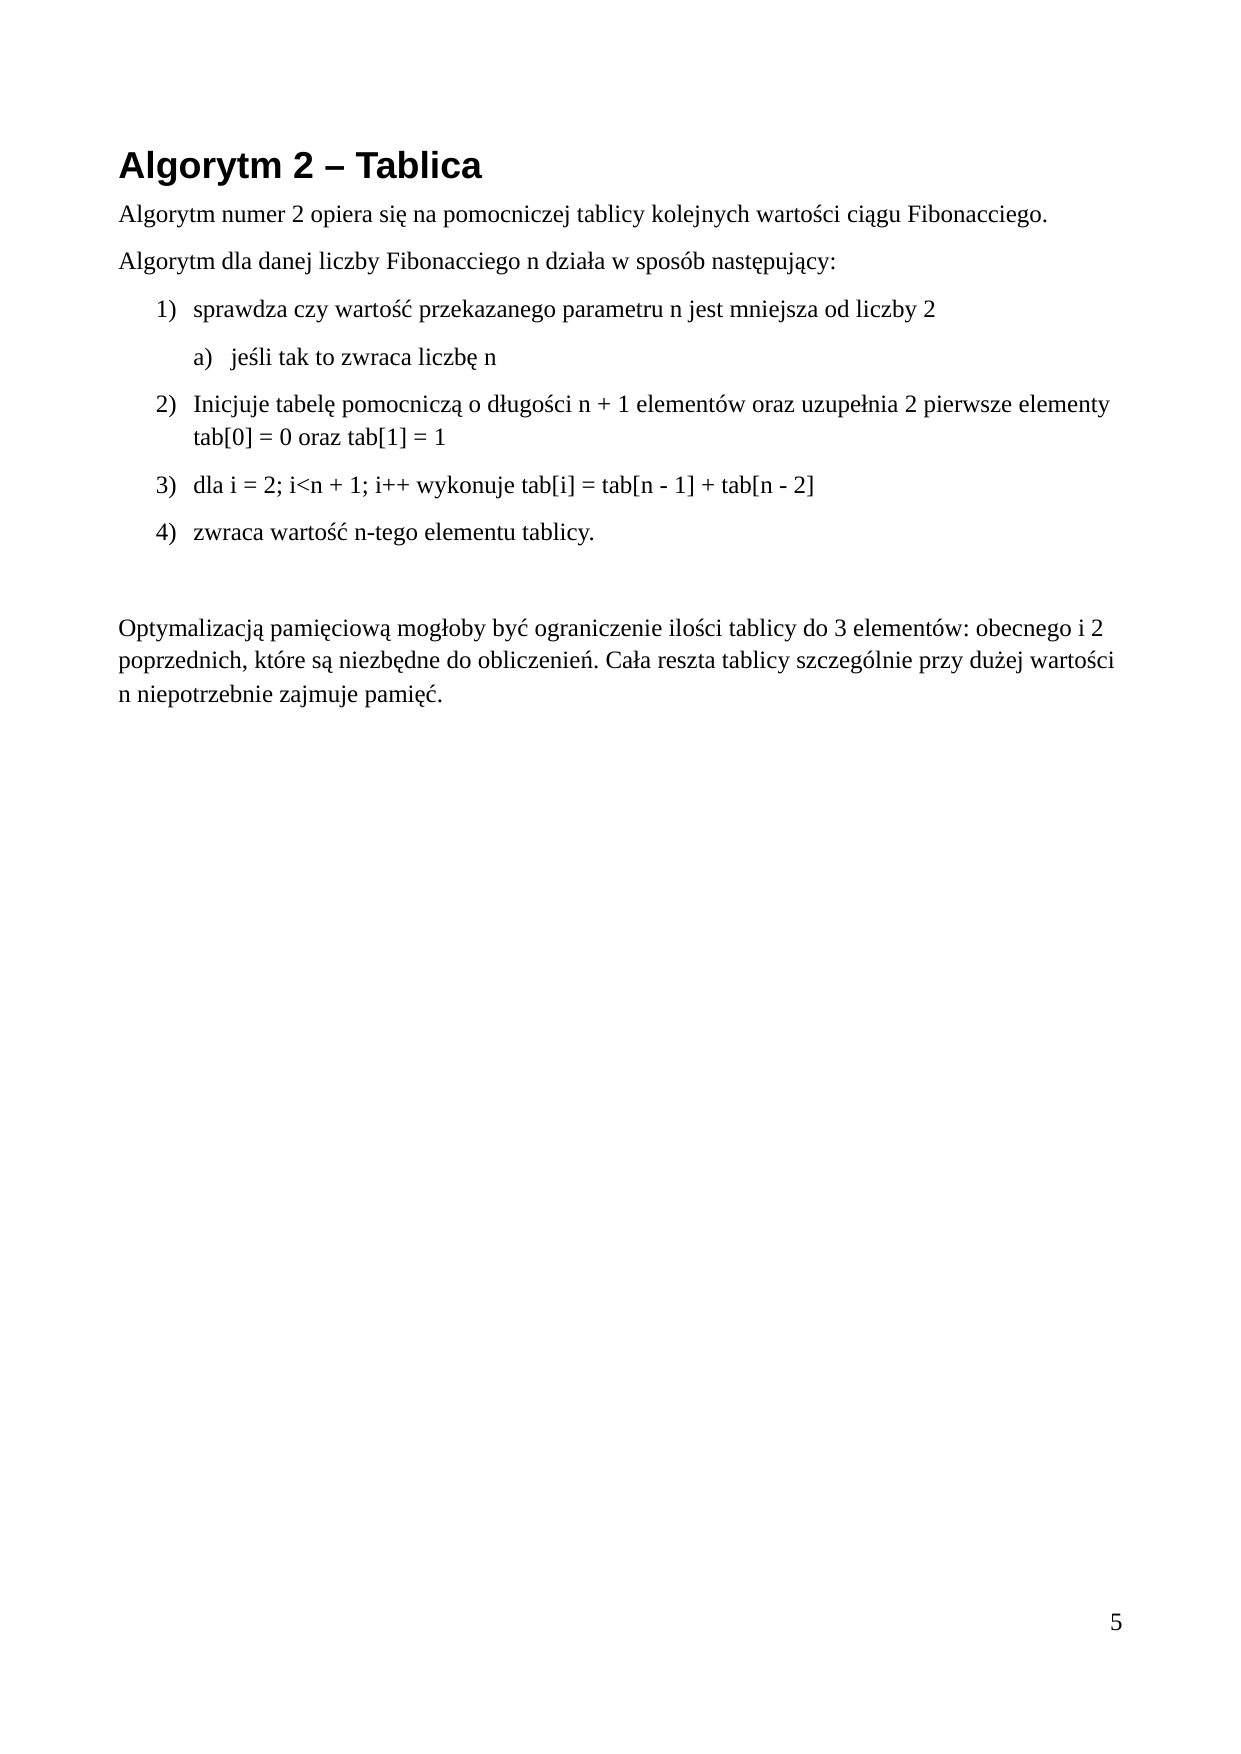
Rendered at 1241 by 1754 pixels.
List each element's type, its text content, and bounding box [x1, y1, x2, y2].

list zwraca wartość n-tego elementu tablicy. [156, 517, 1122, 546]
list dla i = 2; i<n + 1; i++ wykonuje tab[i] = tab[n - 1] + tab[n - 2] [156, 470, 1122, 498]
list sprawdza czy wartość przekazanego parametru n jest mniejsza od liczby 2 [156, 294, 1122, 323]
subtitle Algorytm 2 – Tablica [118, 143, 1122, 186]
text Optymalizacją pamięciową mogłoby być ograniczenie ilości tablicy do 3 elementów: obecnego i 2 poprzednich, które są niezbędne do obliczenień. Cała reszta tablicy szczególnie przy dużej wartości n niepotrzebnie zajmuje pamięć. [118, 613, 1122, 707]
text Algorytm numer 2 opiera się na pomocniczej tablicy kolejnych wartości ciągu Fibonacciego. [118, 199, 1122, 227]
text Algorytm dla danej liczby Fibonacciego n działa w sposób następujący: [118, 246, 1122, 275]
list jeśli tak to zwraca liczbę n [193, 342, 1122, 370]
list Inicjuje tabelę pomocniczą o długości n + 1 elementów oraz uzupełnia 2 pierwsze elementy tab[0] = 0 oraz tab[1] = 1 [156, 389, 1122, 451]
